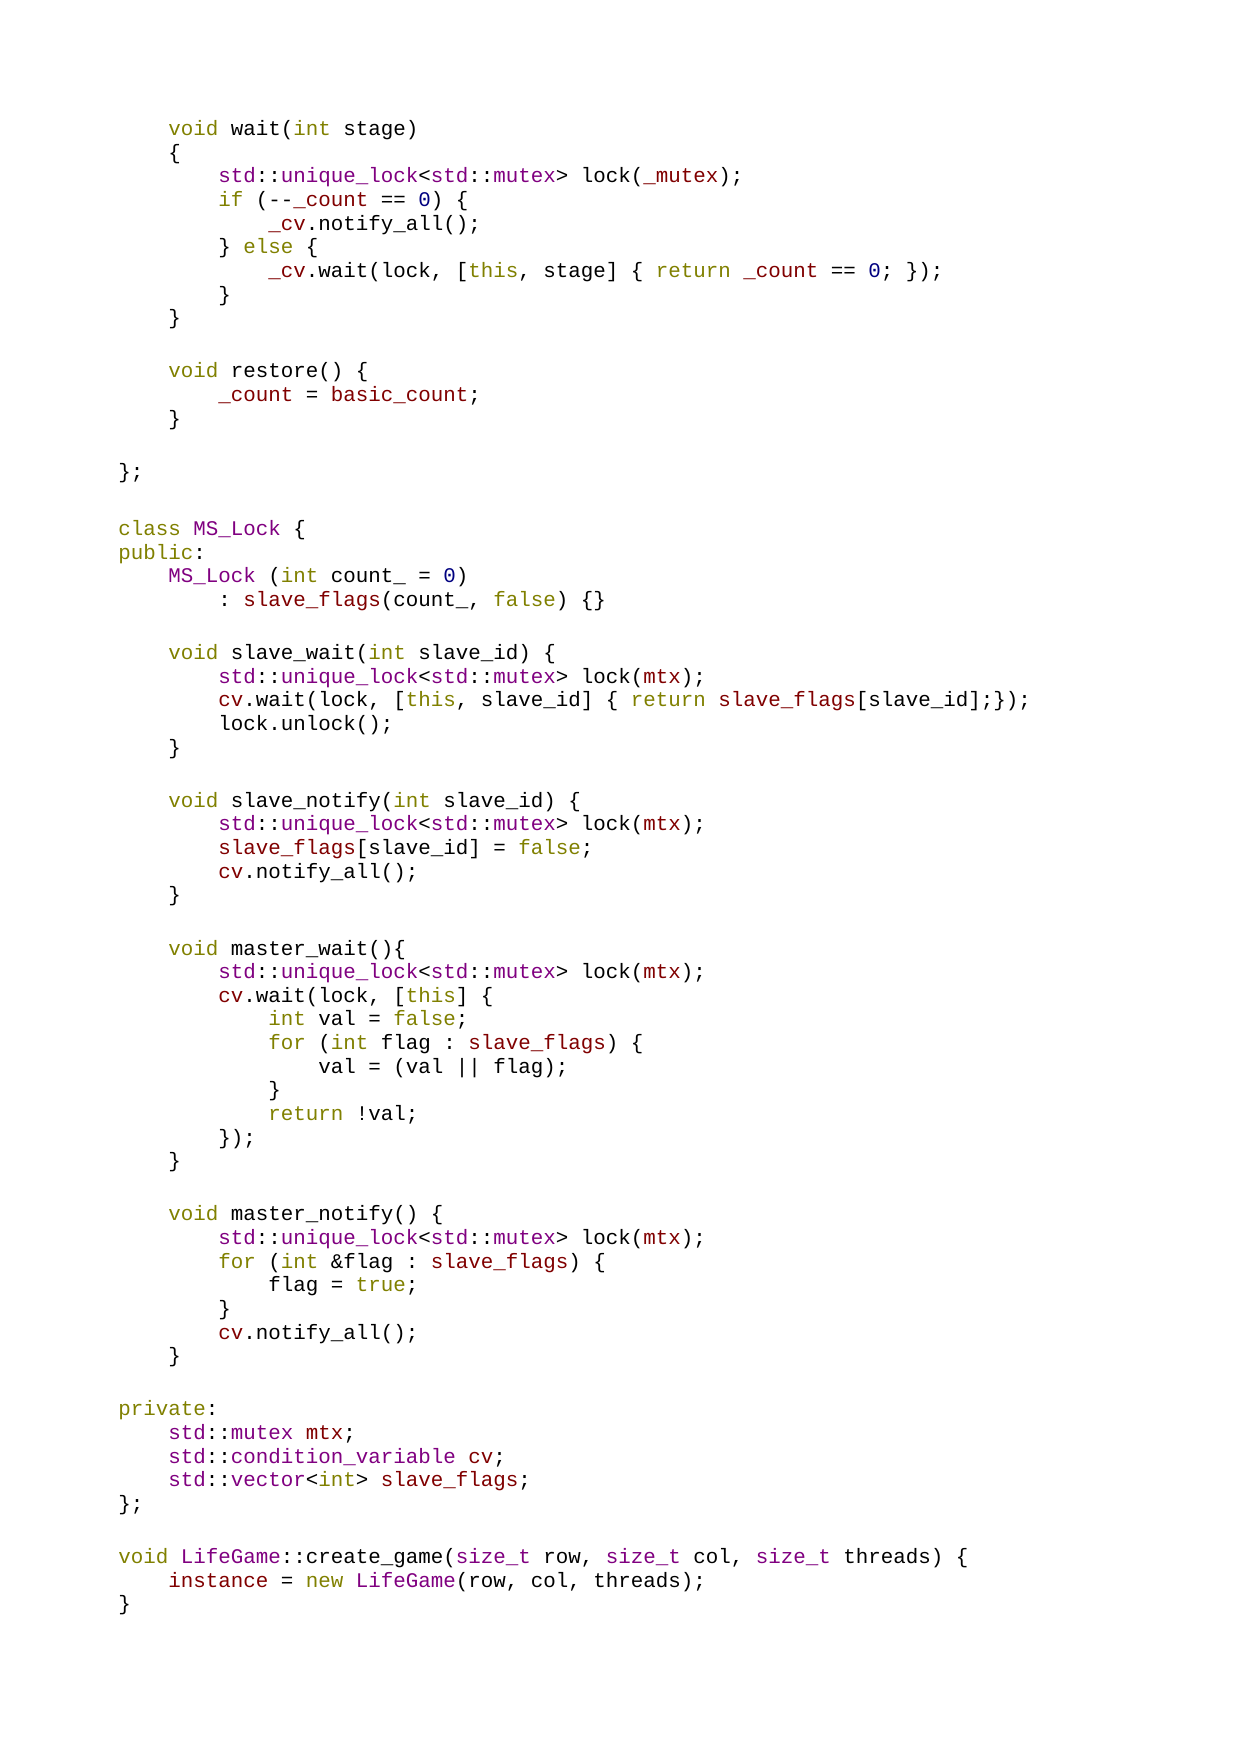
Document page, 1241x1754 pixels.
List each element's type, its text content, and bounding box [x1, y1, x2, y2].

text }); [118, 1127, 1122, 1150]
text for (int flag : slave_flags) { [118, 1032, 1122, 1056]
text }; [118, 1493, 1122, 1517]
text void master_notify() { [118, 1203, 1122, 1227]
text void wait(int stage) [118, 118, 1122, 142]
text int val = false; [118, 1008, 1122, 1032]
text void LifeGame::create_game(size_t row, size_t col, size_t threads) { [118, 1546, 1122, 1570]
text class MS_Lock { [118, 518, 1122, 542]
text } [118, 307, 1122, 331]
text cv.wait(lock, [this] { [118, 985, 1122, 1008]
text std::unique_lock<std::mutex> lock(_mutex); [118, 165, 1122, 189]
text public: [118, 542, 1122, 565]
text } [118, 408, 1122, 431]
text } [118, 284, 1122, 307]
text std::unique_lock<std::mutex> lock(mtx); [118, 666, 1122, 689]
text return !val; [118, 1103, 1122, 1127]
text } [118, 884, 1122, 908]
text void slave_notify(int slave_id) { [118, 790, 1122, 813]
text } [118, 737, 1122, 760]
text } [118, 1593, 1122, 1617]
text std::condition_variable cv; [118, 1446, 1122, 1469]
text flag = true; [118, 1274, 1122, 1298]
text _cv.wait(lock, [this, stage] { return _count == 0; }); [118, 260, 1122, 284]
text std::unique_lock<std::mutex> lock(mtx); [118, 1227, 1122, 1251]
text cv.notify_all(); [118, 1322, 1122, 1345]
text { [118, 142, 1122, 165]
text std::mutex mtx; [118, 1422, 1122, 1446]
text slave_flags[slave_id] = false; [118, 837, 1122, 861]
text }; [118, 461, 1122, 484]
text } [118, 1298, 1122, 1322]
text cv.wait(lock, [this, slave_id] { return slave_flags[slave_id];}); [118, 689, 1122, 713]
text for (int &flag : slave_flags) { [118, 1251, 1122, 1274]
text } [118, 1079, 1122, 1103]
text } [118, 1345, 1122, 1369]
text instance = new LifeGame(row, col, threads); [118, 1570, 1122, 1593]
text _cv.notify_all(); [118, 213, 1122, 236]
text MS_Lock (int count_ = 0) [118, 565, 1122, 589]
text } [118, 1150, 1122, 1174]
text std::unique_lock<std::mutex> lock(mtx); [118, 813, 1122, 837]
text } else { [118, 236, 1122, 260]
text cv.notify_all(); [118, 861, 1122, 884]
text val = (val || flag); [118, 1056, 1122, 1079]
text lock.unlock(); [118, 713, 1122, 737]
text private: [118, 1398, 1122, 1422]
text void restore() { [118, 360, 1122, 384]
text void slave_wait(int slave_id) { [118, 642, 1122, 666]
text std::unique_lock<std::mutex> lock(mtx); [118, 961, 1122, 985]
text : slave_flags(count_, false) {} [118, 589, 1122, 613]
text std::vector<int> slave_flags; [118, 1469, 1122, 1493]
text if (--_count == 0) { [118, 189, 1122, 213]
text void master_wait(){ [118, 937, 1122, 961]
text _count = basic_count; [118, 384, 1122, 408]
